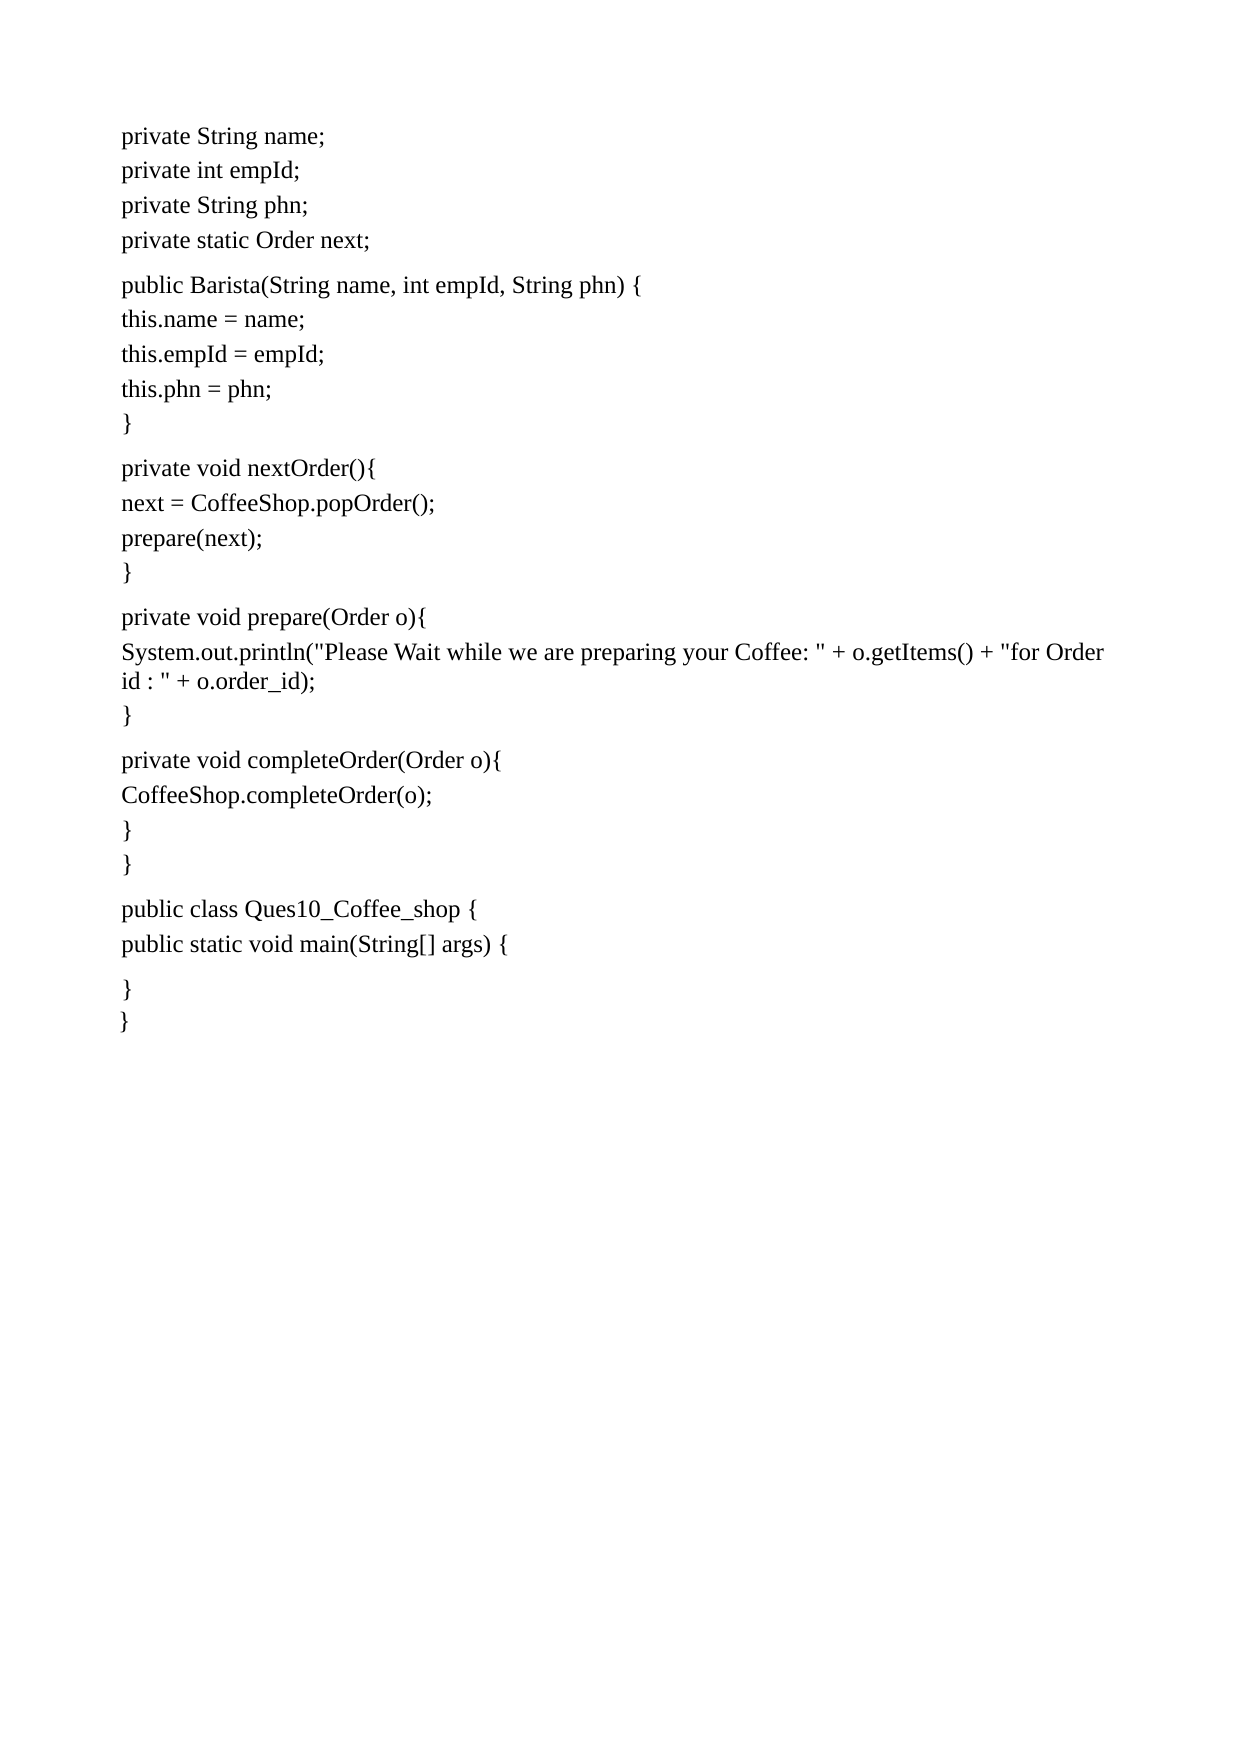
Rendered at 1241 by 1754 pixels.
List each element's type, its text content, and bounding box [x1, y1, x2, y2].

table_header private static Order next; [118, 222, 382, 256]
table_header private String name; [118, 118, 338, 153]
table_header } [118, 698, 148, 732]
table_header } [118, 846, 148, 881]
table_header public Barista(String name, int empId, String phn) { [118, 267, 656, 302]
table_header } [118, 554, 148, 589]
table_header prepare(next); [118, 520, 275, 554]
table_header public class Ques10_Coffee_shop { [118, 892, 493, 926]
table_header } [118, 405, 148, 440]
table_header [118, 589, 136, 599]
table_header } [118, 971, 148, 1006]
table_header this.phn = phn; [118, 371, 286, 405]
table_header System.out.println("Please Wait while we are preparing your Coffee: " + o.getItems() + "for Order id : " + o.order_id); [118, 634, 1122, 697]
table_header [118, 961, 136, 971]
text } [118, 1006, 1122, 1035]
table_header private void prepare(Order o){ [118, 600, 441, 634]
table_header private void completeOrder(Order o){ [118, 743, 516, 777]
table_header private String phn; [118, 187, 322, 222]
table_header [118, 881, 136, 892]
table_header private int empId; [118, 153, 313, 187]
table_header private void nextOrder(){ [118, 451, 391, 485]
table_header [118, 440, 136, 451]
table_header CoffeeShop.completeOrder(o); [118, 777, 445, 812]
table_header public static void main(String[] args) { [118, 926, 522, 961]
table_header } [118, 812, 148, 846]
table_header next = CoffeeShop.popOrder(); [118, 485, 448, 520]
table_header [118, 732, 136, 743]
table_header this.name = name; [118, 302, 318, 336]
table_header [118, 256, 136, 267]
table_header this.empId = empId; [118, 336, 338, 371]
